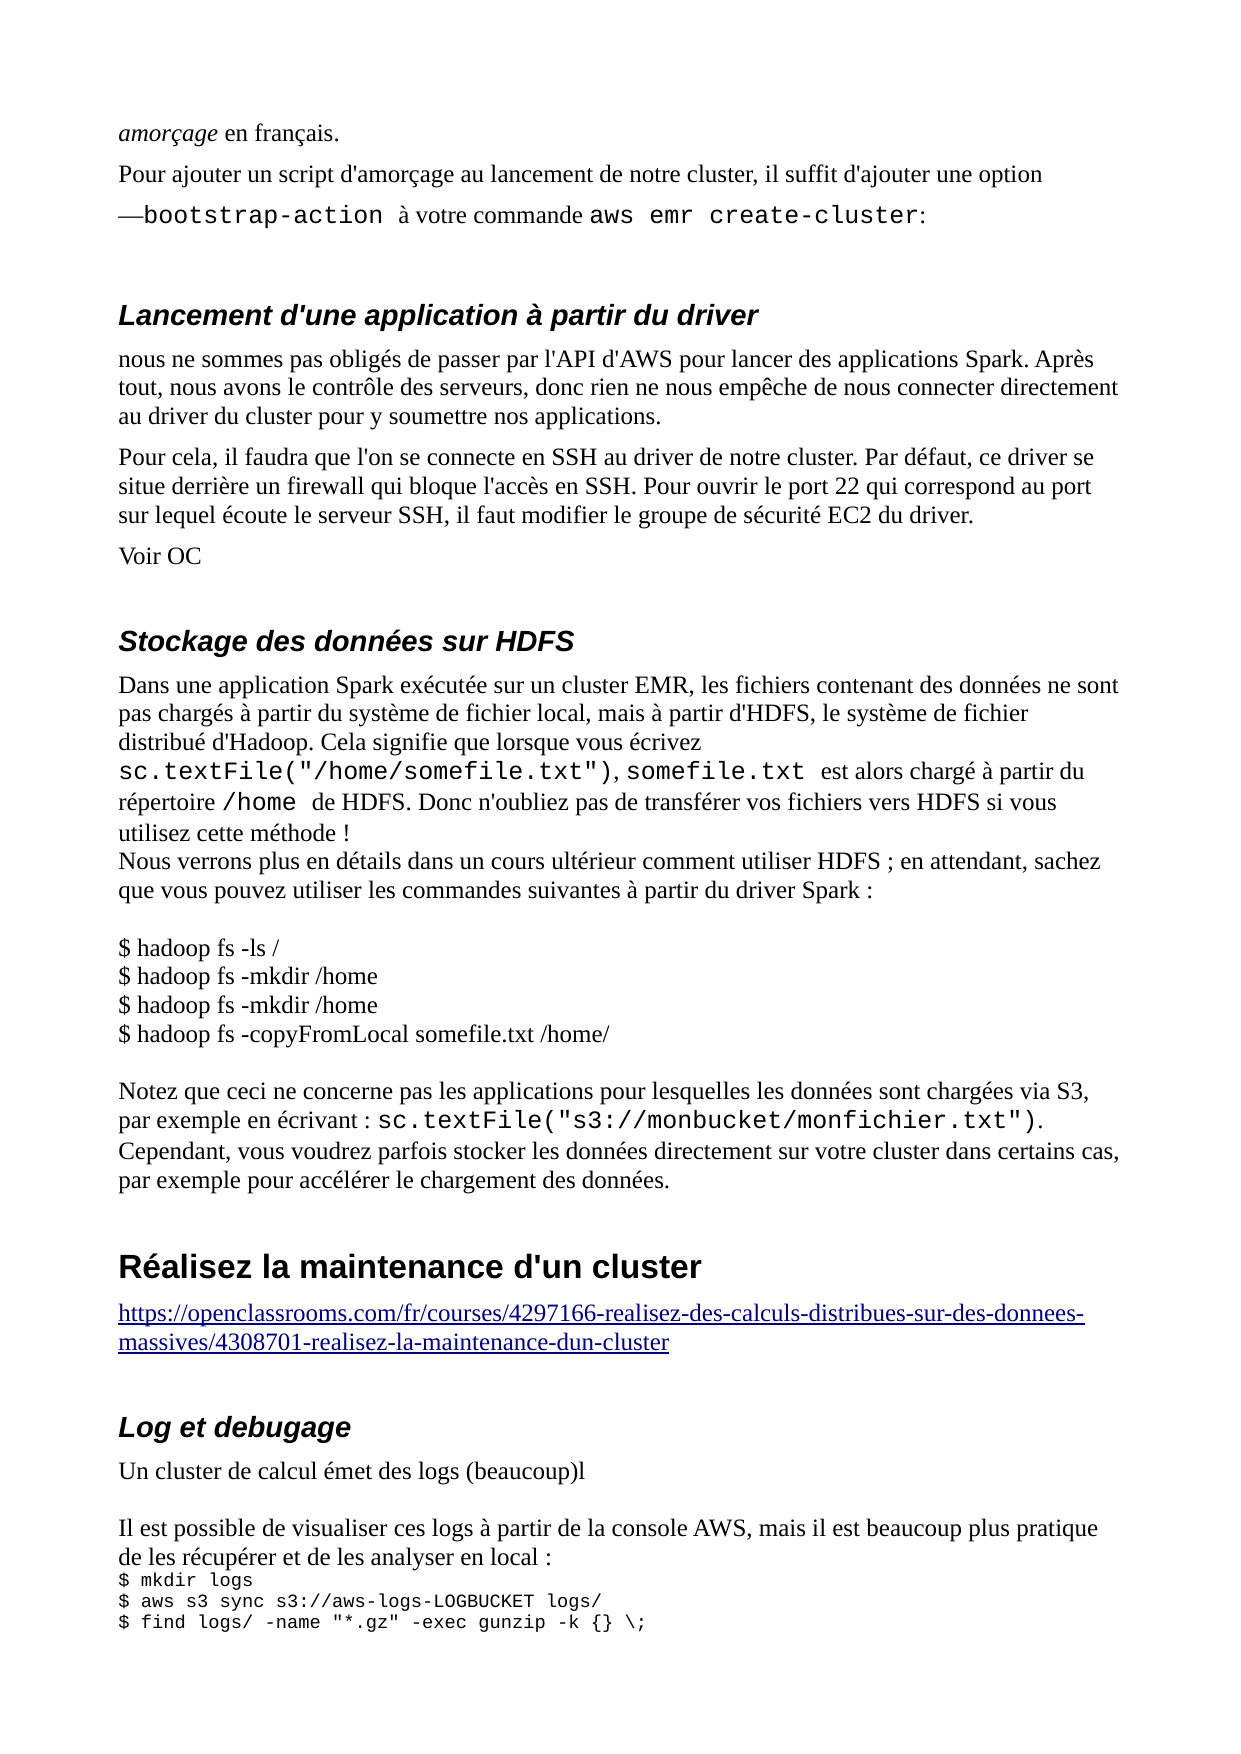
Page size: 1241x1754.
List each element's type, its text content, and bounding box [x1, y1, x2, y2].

text Voir OC [118, 541, 1122, 570]
subtitle Réalisez la maintenance d'un cluster [118, 1247, 1122, 1286]
subtitle Stockage des données sur HDFS [118, 624, 1122, 657]
text Pour cela, il faudra que l'on se connecte en SSH au driver de notre cluster. Par défaut, ce driver se situe derrière un firewall qui bloque l'accès en SSH. Pour ouvrir le port 22 qui correspond au port sur lequel écoute le serveur SSH, il faut modifier le groupe de sécurité EC2 du driver. [118, 442, 1122, 529]
text Pour ajouter un script d'amorçage au lancement de notre cluster, il suffit d'ajouter une option [118, 159, 1122, 188]
text nous ne sommes pas obligés de passer par l'API d'AWS pour lancer des applications Spark. Après tout, nous avons le contrôle des serveurs, donc rien ne nous empêche de nous connecter directement au driver du cluster pour y soumettre nos applications. [118, 344, 1122, 430]
text $ mkdir logs [118, 1571, 1122, 1592]
text https://openclassrooms.com/fr/courses/4297166-realisez-des-calculs-distribues-sur-des-donnees-massives/4308701-realisez-la-maintenance-dun-cluster [118, 1298, 1122, 1356]
text $ hadoop fs -mkdir /home [118, 990, 1122, 1019]
text Il est possible de visualiser ces logs à partir de la console AWS, mais il est beaucoup plus pratique de les récupérer et de les analyser en local : [118, 1513, 1122, 1571]
text $ hadoop fs -copyFromLocal somefile.txt /home/ [118, 1019, 1122, 1048]
text $ hadoop fs -ls / [118, 933, 1122, 961]
text $ hadoop fs -mkdir /home [118, 961, 1122, 990]
text $ find logs/ -name "*.gz" -exec gunzip -k {} \; [118, 1613, 1122, 1634]
text $ aws s3 sync s3://aws-logs-LOGBUCKET logs/ [118, 1592, 1122, 1613]
text Notez que ceci ne concerne pas les applications pour lesquelles les données sont chargées via S3, par exemple en écrivant : sc.textFile("s3://monbucket/monfichier.txt"). Cependant, vous voudrez parfois stocker les données directement sur votre cluster dans certains cas, par exemple pour accélérer le chargement des données. [118, 1076, 1122, 1193]
text Nous verrons plus en détails dans un cours ultérieur comment utiliser HDFS ; en attendant, sachez que vous pouvez utiliser les commandes suivantes à partir du driver Spark : [118, 846, 1122, 904]
subtitle Log et debugage [118, 1410, 1122, 1443]
text —bootstrap-action à votre commande aws emr create-cluster: [118, 201, 1122, 231]
text Un cluster de calcul émet des logs (beaucoup)l [118, 1456, 1122, 1484]
text Dans une application Spark exécutée sur un cluster EMR, les fichiers contenant des données ne sont pas chargés à partir du système de fichier local, mais à partir d'HDFS, le système de fichier distribué d'Hadoop. Cela signifie que lorsque vous écrivez sc.textFile("/home/somefile.txt"), somefile.txt est alors chargé à partir du répertoire /home de HDFS. Donc n'oubliez pas de transférer vos fichiers vers HDFS si vous utilisez cette méthode ! [118, 670, 1122, 846]
text amorçage en français. [118, 118, 1122, 147]
subtitle Lancement d'une application à partir du driver [118, 298, 1122, 331]
